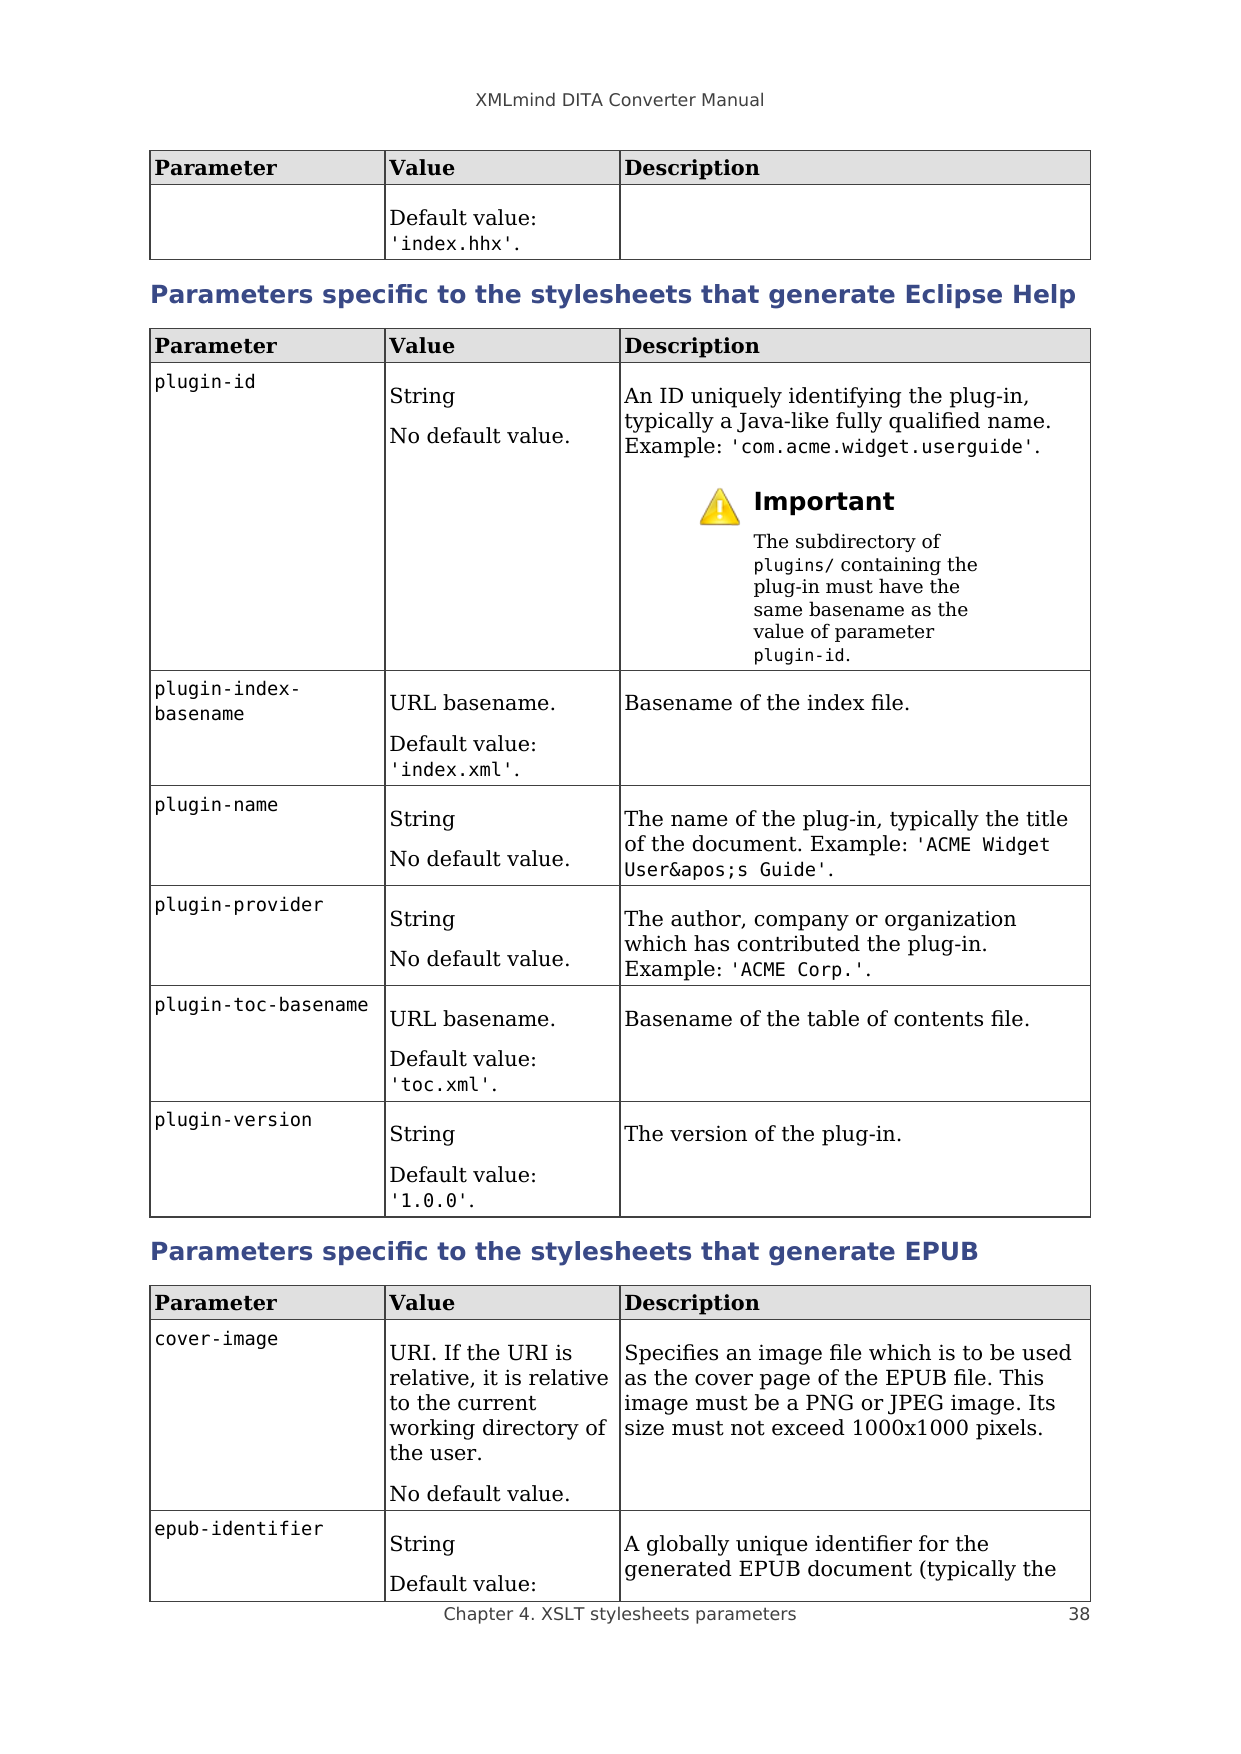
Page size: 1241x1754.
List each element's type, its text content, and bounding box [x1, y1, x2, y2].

table_cell [151, 185, 384, 259]
table_cell String No default value. [386, 363, 619, 669]
table_header [699, 486, 753, 665]
table_cell Default value: 'index.hhx'. [386, 185, 619, 259]
table_header Parameter [151, 1286, 384, 1319]
table_header Parameter [151, 151, 384, 184]
table_cell String No default value. [386, 886, 619, 985]
table_cell String No default value. [386, 786, 619, 885]
table_cell URL basename. Default value: 'index.xml'. [386, 671, 619, 785]
table_cell plugin-toc-basename [151, 986, 384, 1101]
table_header Description [621, 151, 1090, 184]
table_cell Basename of the index file. [621, 671, 1090, 785]
table_header Value [386, 329, 619, 362]
table_cell The version of the plug-in. [621, 1102, 1090, 1216]
table_cell URI. If the URI is relative, it is relative to the current working directory of the user. No default value. [386, 1320, 619, 1510]
table_cell plugin-name [151, 786, 384, 885]
table_header Value [386, 151, 619, 184]
table_header Value [386, 1286, 619, 1319]
table_cell plugin-provider [151, 886, 384, 985]
table_header Parameter [151, 329, 384, 362]
table_cell Basename of the table of contents file. [621, 986, 1090, 1101]
table_cell plugin-index-basename [151, 671, 384, 785]
table_header Description [621, 329, 1090, 362]
table_header Description [621, 1286, 1090, 1319]
table_cell The name of the plug-in, typically the title of the document. Example: 'ACME Widget User&apos;s Guide'. [621, 786, 1090, 885]
picture [699, 486, 741, 528]
table_cell String Default value: '1.0.0'. [386, 1102, 619, 1216]
text Parameters specific to the stylesheets that generate Eclipse Help [150, 279, 1090, 309]
table_header Important The subdirectory of plugins/ containing the plug-in must have the same basename as the value of parameter plugin-id. [753, 486, 1011, 665]
table_cell plugin-version [151, 1102, 384, 1216]
text Parameters specific to the stylesheets that generate EPUB [150, 1236, 1090, 1266]
table_cell cover-image [151, 1320, 384, 1510]
table_cell String Default value: [386, 1511, 619, 1601]
table_cell The author, company or organization which has contributed the plug-in. Example: 'ACME Corp.'. [621, 886, 1090, 985]
table_cell An ID uniquely identifying the plug-in, typically a Java-like fully qualified name. Example: 'com.acme.widget.userguide'. [621, 363, 1090, 669]
table_cell A globally unique identifier for the generated EPUB document (typically the [621, 1511, 1090, 1601]
table_cell plugin-id [151, 363, 384, 669]
table_cell Specifies an image file which is to be used as the cover page of the EPUB file. This image must be a PNG or JPEG image. Its size must not exceed 1000x1000 pixels. [621, 1320, 1090, 1510]
table_cell [621, 185, 1090, 259]
table_cell URL basename. Default value: 'toc.xml'. [386, 986, 619, 1101]
table_cell epub-identifier [151, 1511, 384, 1601]
